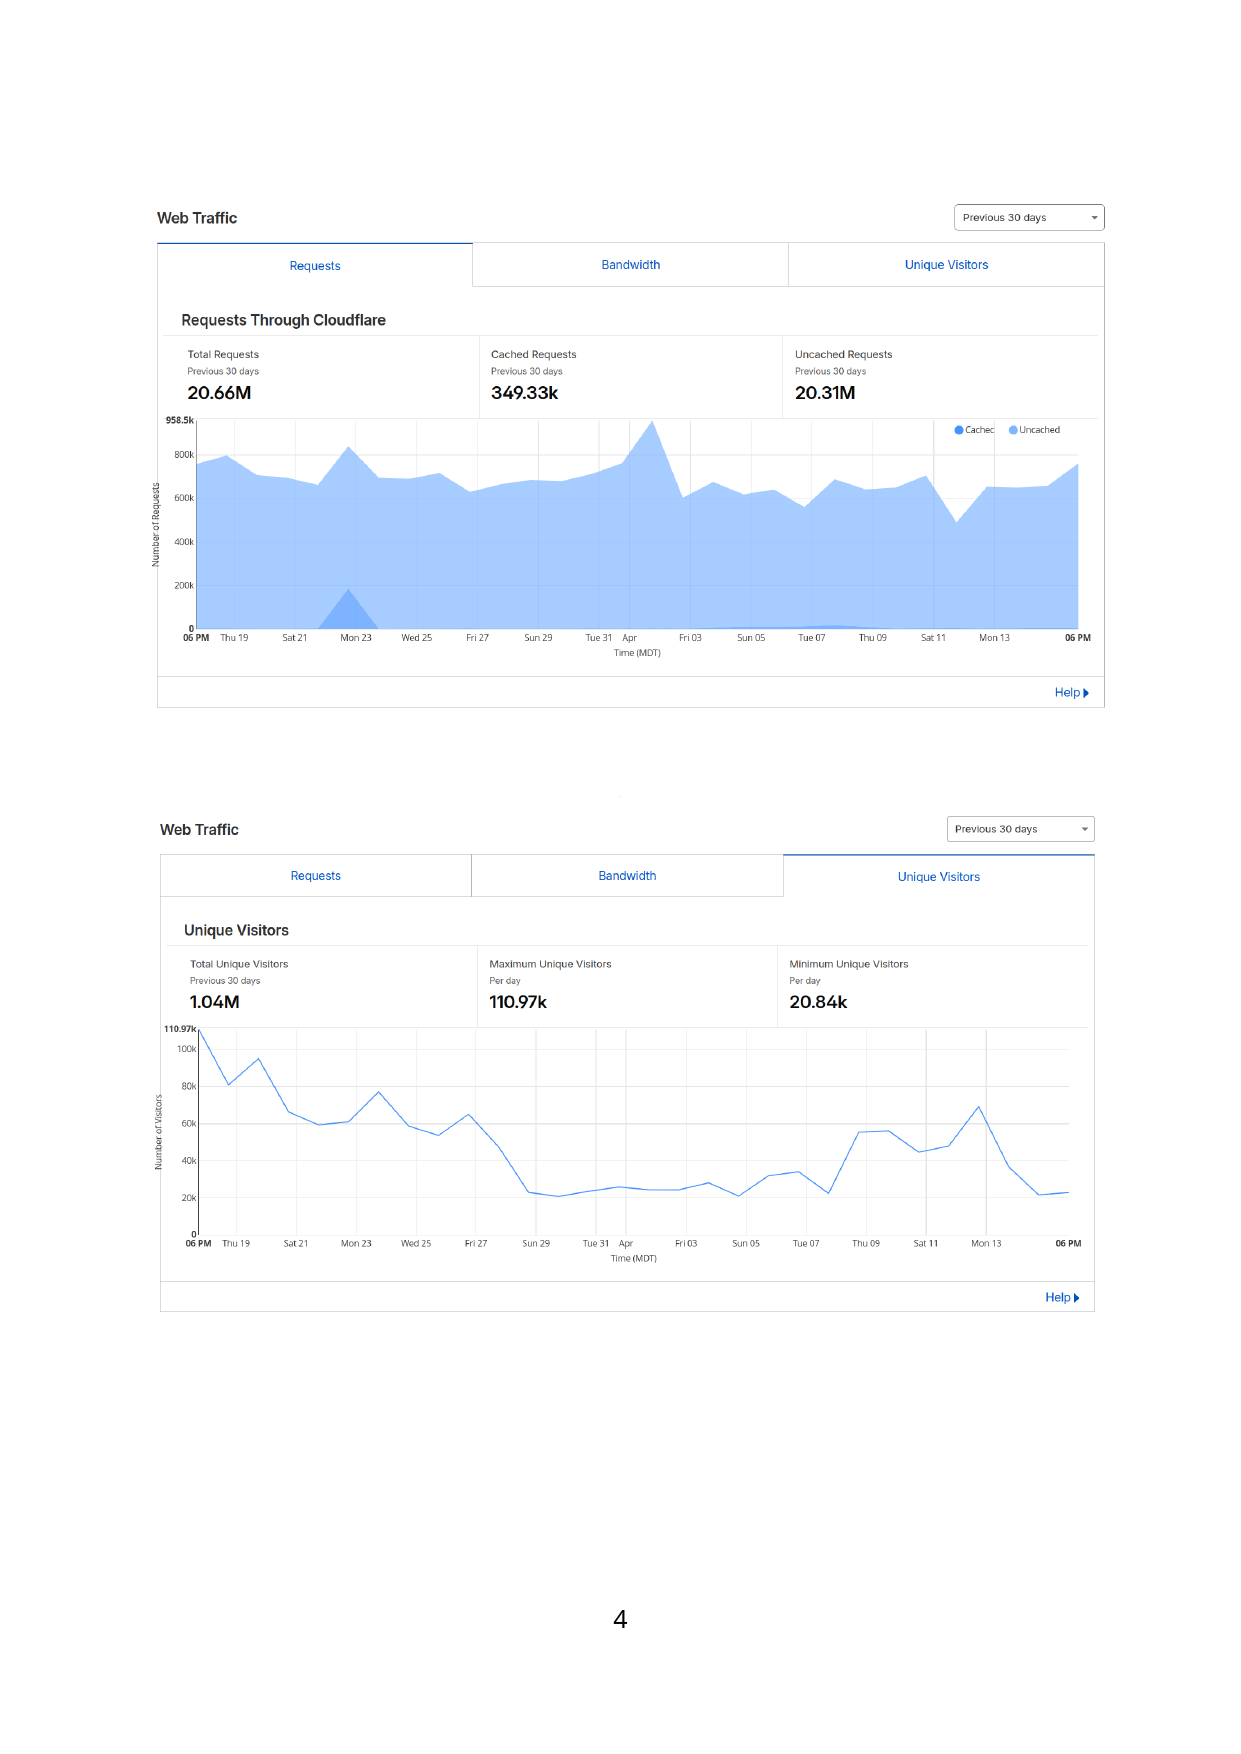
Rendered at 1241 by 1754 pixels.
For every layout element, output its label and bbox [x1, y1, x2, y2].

picture [118, 178, 1123, 715]
picture [118, 788, 1123, 1323]
